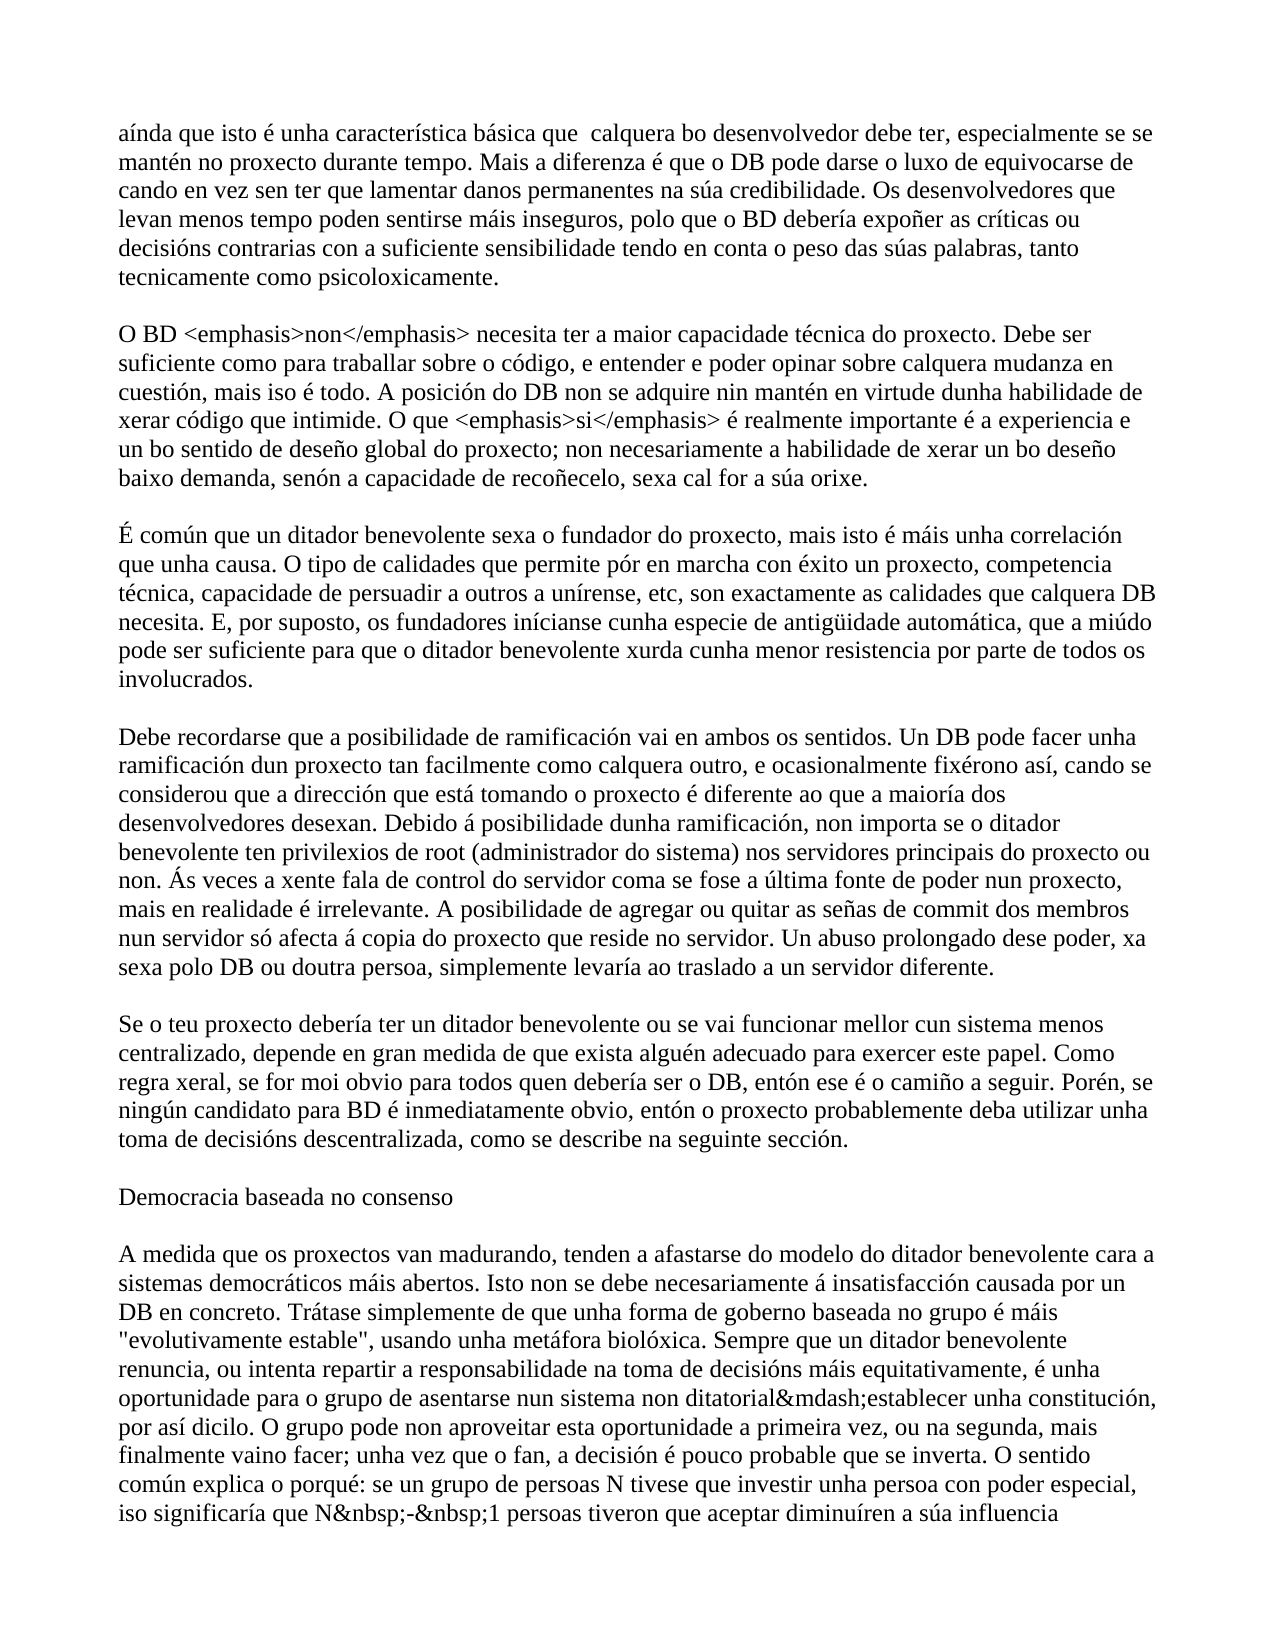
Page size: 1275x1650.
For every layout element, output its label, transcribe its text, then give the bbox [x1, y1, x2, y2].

text O BD <emphasis>non</emphasis> necesita ter a maior capacidade técnica do proxecto. Debe ser suficiente como para traballar sobre o código, e entender e poder opinar sobre calquera mudanza en cuestión, mais iso é todo. A posición do DB non se adquire nin mantén en virtude dunha habilidade de xerar código que intimide. O que <emphasis>si</emphasis> é realmente importante é a experiencia e un bo sentido de deseño global do proxecto; non necesariamente a habilidade de xerar un bo deseño baixo demanda, senón a capacidade de recoñecelo, sexa cal for a súa orixe. [118, 319, 1157, 492]
text A medida que os proxectos van madurando, tenden a afastarse do modelo do ditador benevolente cara a sistemas democráticos máis abertos. Isto non se debe necesariamente á insatisfacción causada por un DB en concreto. Trátase simplemente de que unha forma de goberno baseada no grupo é máis "evolutivamente estable", usando unha metáfora biolóxica. Sempre que un ditador benevolente renuncia, ou intenta repartir a responsabilidade na toma de decisións máis equitativamente, é unha oportunidade para o grupo de asentarse nun sistema non ditatorial&mdash;establecer unha constitución, por así dicilo. O grupo pode non aproveitar esta oportunidade a primeira vez, ou na segunda, mais finalmente vaino facer; unha vez que o fan, a decisión é pouco probable que se inverta. O sentido común explica o porqué: se un grupo de persoas N tivese que investir unha persoa con poder especial, iso significaría que N&nbsp;-&nbsp;1 persoas tiveron que aceptar diminuíren a súa influencia [118, 1239, 1157, 1527]
text É común que un ditador benevolente sexa o fundador do proxecto, mais isto é máis unha correlación que unha causa. O tipo de calidades que permite pór en marcha con éxito un proxecto, competencia técnica, capacidade de persuadir a outros a unírense, etc, son exactamente as calidades que calquera DB necesita. E, por suposto, os fundadores inícianse cunha especie de antigüidade automática, que a miúdo pode ser suficiente para que o ditador benevolente xurda cunha menor resistencia por parte de todos os involucrados. [118, 521, 1157, 693]
text Democracia baseada no consenso [118, 1182, 1157, 1211]
text aínda que isto é unha característica básica que calquera bo desenvolvedor debe ter, especialmente se se mantén no proxecto durante tempo. Mais a diferenza é que o DB pode darse o luxo de equivocarse de cando en vez sen ter que lamentar danos permanentes na súa credibilidade. Os desenvolvedores que levan menos tempo poden sentirse máis inseguros, polo que o BD debería expoñer as críticas ou decisións contrarias con a suficiente sensibilidade tendo en conta o peso das súas palabras, tanto tecnicamente como psicoloxicamente. [118, 118, 1157, 291]
text Debe recordarse que a posibilidade de ramificación vai en ambos os sentidos. Un DB pode facer unha ramificación dun proxecto tan facilmente como calquera outro, e ocasionalmente fixérono así, cando se considerou que a dirección que está tomando o proxecto é diferente ao que a maioría dos desenvolvedores desexan. Debido á posibilidade dunha ramificación, non importa se o ditador benevolente ten privilexios de root (administrador do sistema) nos servidores principais do proxecto ou non. Ás veces a xente fala de control do servidor coma se fose a última fonte de poder nun proxecto, mais en realidade é irrelevante. A posibilidade de agregar ou quitar as señas de commit dos membros nun servidor só afecta á copia do proxecto que reside no servidor. Un abuso prolongado dese poder, xa sexa polo DB ou doutra persoa, simplemente levaría ao traslado a un servidor diferente. [118, 722, 1157, 981]
text Se o teu proxecto debería ter un ditador benevolente ou se vai funcionar mellor cun sistema menos centralizado, depende en gran medida de que exista alguén adecuado para exercer este papel. Como regra xeral, se for moi obvio para todos quen debería ser o DB, entón ese é o camiño a seguir. Porén, se ningún candidato para BD é inmediatamente obvio, entón o proxecto probablemente deba utilizar unha toma de decisións descentralizada, como se describe na seguinte sección. [118, 1009, 1157, 1153]
